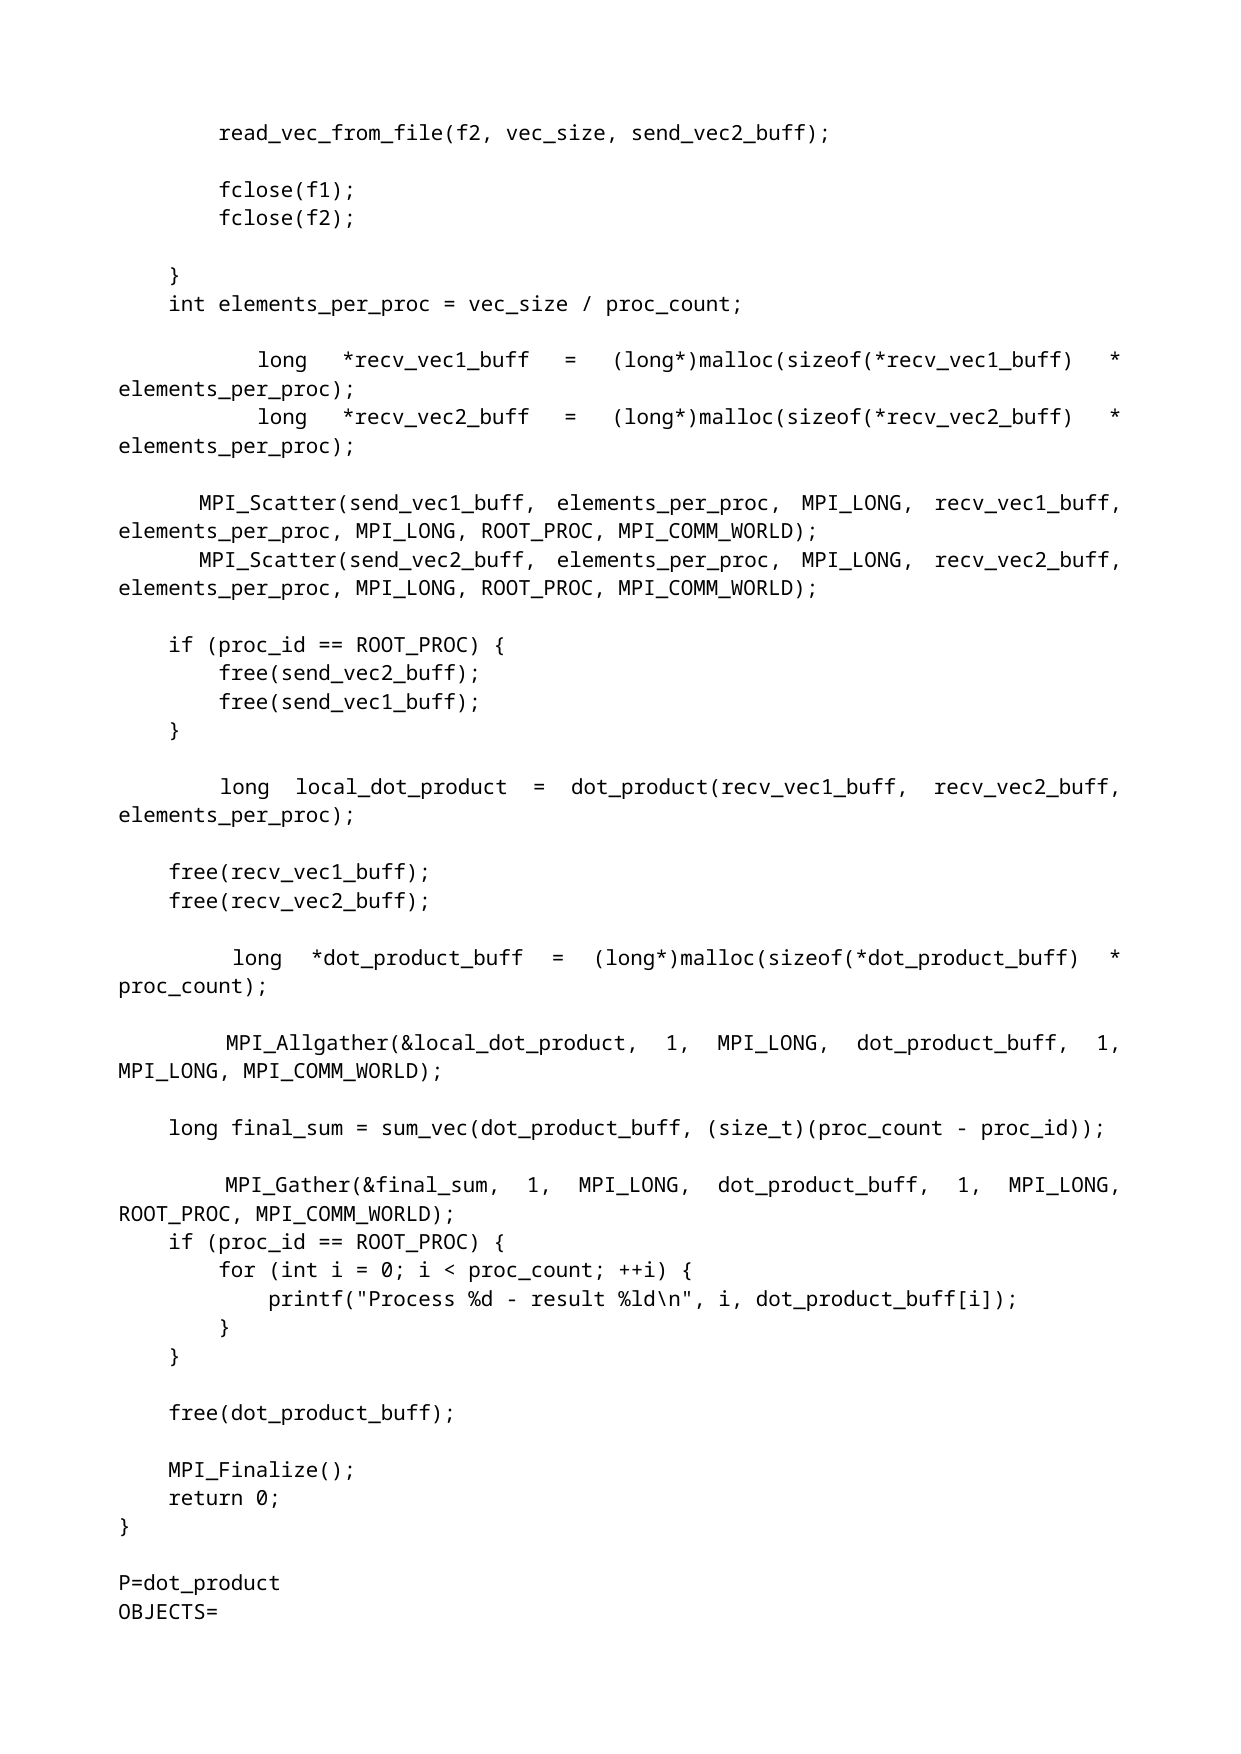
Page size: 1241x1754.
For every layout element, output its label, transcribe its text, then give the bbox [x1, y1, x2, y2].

text free(send_vec2_buff); [118, 658, 1122, 687]
text long final_sum = sum_vec(dot_product_buff, (size_t)(proc_count - proc_id)); [118, 1113, 1122, 1142]
text } [118, 1341, 1122, 1369]
text free(dot_product_buff); [118, 1398, 1122, 1426]
text free(send_vec1_buff); [118, 687, 1122, 715]
text } [118, 1512, 1122, 1540]
text long *dot_product_buff = (long*)malloc(sizeof(*dot_product_buff) * proc_count); [118, 943, 1122, 1000]
text long *recv_vec1_buff = (long*)malloc(sizeof(*recv_vec1_buff) * elements_per_proc); [118, 346, 1122, 402]
text } [118, 260, 1122, 289]
text free(recv_vec2_buff); [118, 886, 1122, 914]
text free(recv_vec1_buff); [118, 857, 1122, 886]
text MPI_Scatter(send_vec2_buff, elements_per_proc, MPI_LONG, recv_vec2_buff, elements_per_proc, MPI_LONG, ROOT_PROC, MPI_COMM_WORLD); [118, 545, 1122, 602]
text OBJECTS= [118, 1597, 1122, 1625]
text return 0; [118, 1483, 1122, 1512]
text for (int i = 0; i < proc_count; ++i) { [118, 1256, 1122, 1284]
text printf("Process %d - result %ld\n", i, dot_product_buff[i]); [118, 1284, 1122, 1312]
text read_vec_from_file(f2, vec_size, send_vec2_buff); [118, 118, 1122, 147]
text if (proc_id == ROOT_PROC) { [118, 1227, 1122, 1256]
text fclose(f2); [118, 203, 1122, 232]
text } [118, 1312, 1122, 1341]
text MPI_Gather(&final_sum, 1, MPI_LONG, dot_product_buff, 1, MPI_LONG, ROOT_PROC, MPI_COMM_WORLD); [118, 1170, 1122, 1227]
text fclose(f1); [118, 175, 1122, 203]
text long local_dot_product = dot_product(recv_vec1_buff, recv_vec2_buff, elements_per_proc); [118, 772, 1122, 829]
text } [118, 715, 1122, 744]
text MPI_Allgather(&local_dot_product, 1, MPI_LONG, dot_product_buff, 1, MPI_LONG, MPI_COMM_WORLD); [118, 1028, 1122, 1085]
text MPI_Scatter(send_vec1_buff, elements_per_proc, MPI_LONG, recv_vec1_buff, elements_per_proc, MPI_LONG, ROOT_PROC, MPI_COMM_WORLD); [118, 488, 1122, 545]
text if (proc_id == ROOT_PROC) { [118, 630, 1122, 658]
text P=dot_product [118, 1568, 1122, 1597]
text int elements_per_proc = vec_size / proc_count; [118, 289, 1122, 317]
text long *recv_vec2_buff = (long*)malloc(sizeof(*recv_vec2_buff) * elements_per_proc); [118, 402, 1122, 459]
text MPI_Finalize(); [118, 1455, 1122, 1483]
